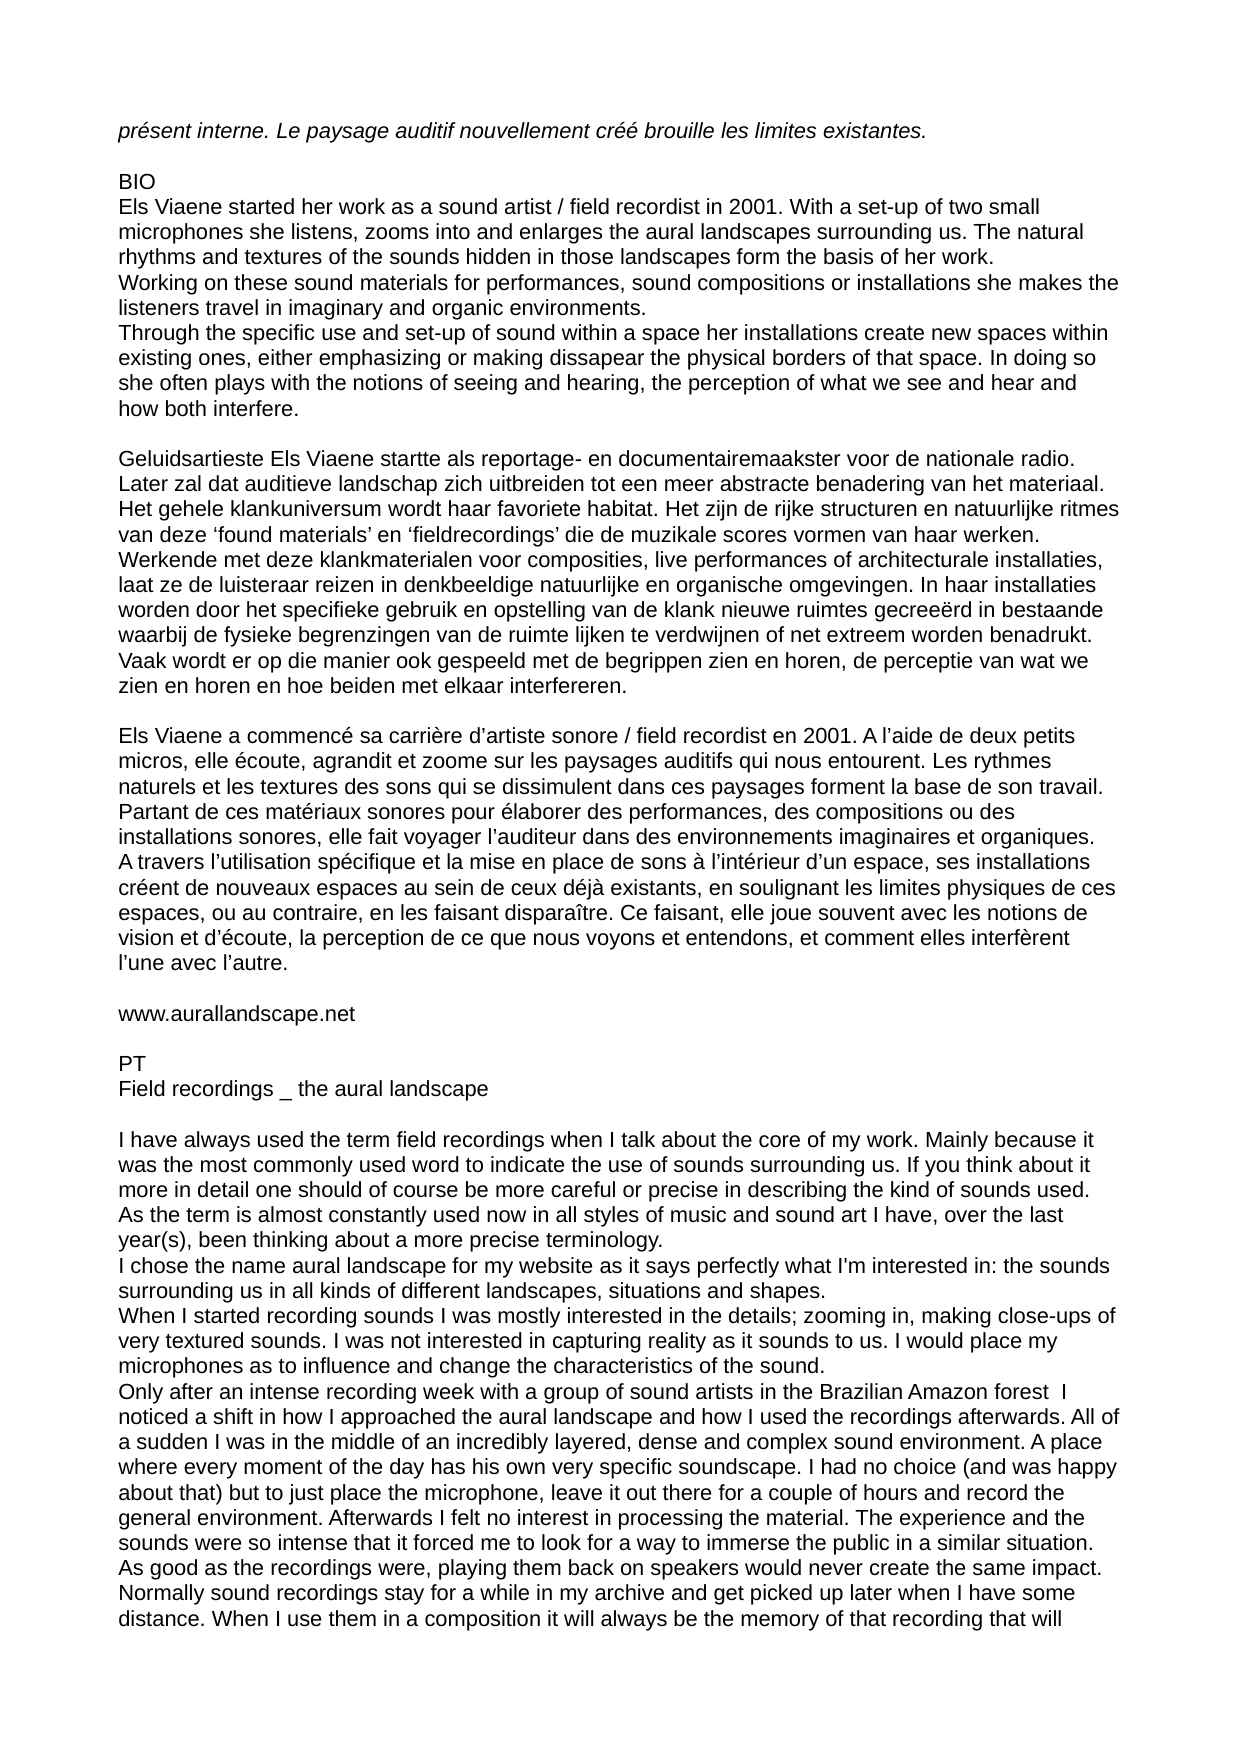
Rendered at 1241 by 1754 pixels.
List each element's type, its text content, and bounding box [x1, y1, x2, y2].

text Through the specific use and set-up of sound within a space her installations create new spaces within existing ones, either emphasizing or making dissapear the physical borders of that space. In doing so she often plays with the notions of seeing and hearing, the perception of what we see and hear and how both interfere. [118, 320, 1122, 421]
text A travers l’utilisation spécifique et la mise en place de sons à l’intérieur d’un espace, ses installations créent de nouveaux espaces au sein de ceux déjà existants, en soulignant les limites physiques de ces espaces, ou au contraire, en les faisant disparaître. Ce faisant, elle joue souvent avec les notions de vision et d’écoute, la perception de ce que nous voyons et entendons, et comment elles interfèrent l’une avec l’autre. [118, 849, 1122, 975]
text Only after an intense recording week with a group of sound artists in the Brazilian Amazon forest I noticed a shift in how I approached the aural landscape and how I used the recordings afterwards. All of a sudden I was in the middle of an incredibly layered, dense and complex sound environment. A place where every moment of the day has his own very specific soundscape. I had no choice (and was happy about that) but to just place the microphone, leave it out there for a couple of hours and record the general environment. Afterwards I felt no interest in processing the material. The experience and the sounds were so intense that it forced me to look for a way to immerse the public in a similar situation. As good as the recordings were, playing them back on speakers would never create the same impact. Normally sound recordings stay for a while in my archive and get picked up later when I have some distance. When I use them in a composition it will always be the memory of that recording that will [118, 1378, 1122, 1631]
text www.aurallandscape.net [118, 1000, 1122, 1026]
text BIO [118, 168, 1122, 194]
text Field recordings _ the aural landscape [118, 1076, 1122, 1101]
text Els Viaene started her work as a sound artist / field recordist in 2001. With a set-up of two small microphones she listens, zooms into and enlarges the aural landscapes surrounding us. The natural rhythms and textures of the sounds hidden in those landscapes form the basis of her work. [118, 194, 1122, 269]
text I have always used the term field recordings when I talk about the core of my work. Mainly because it was the most commonly used word to indicate the use of sounds surrounding us. If you think about it more in detail one should of course be more careful or precise in describing the kind of sounds used. [118, 1126, 1122, 1202]
text Els Viaene a commencé sa carrière d’artiste sonore / field recordist en 2001. A l’aide de deux petits micros, elle écoute, agrandit et zoome sur les paysages auditifs qui nous entourent. Les rythmes naturels et les textures des sons qui se dissimulent dans ces paysages forment la base de son travail. [118, 723, 1122, 799]
text Partant de ces matériaux sonores pour élaborer des performances, des compositions ou des installations sonores, elle fait voyager l’auditeur dans des environnements imaginaires et organiques. [118, 799, 1122, 849]
text Geluidsartieste Els Viaene startte als reportage- en documentairemaakster voor de nationale radio. Later zal dat auditieve landschap zich uitbreiden tot een meer abstracte benadering van het materiaal. Het gehele klankuniversum wordt haar favoriete habitat. Het zijn de rijke structuren en natuurlijke ritmes van deze ‘found materials’ en ‘fieldrecordings’ die de muzikale scores vormen van haar werken. Werkende met deze klankmaterialen voor composities, live performances of architecturale installaties, laat ze de luisteraar reizen in denkbeeldige natuurlijke en organische omgevingen. In haar installaties worden door het specifieke gebruik en opstelling van de klank nieuwe ruimtes gecreeërd in bestaande waarbij de fysieke begrenzingen van de ruimte lijken te verdwijnen of net extreem worden benadrukt. Vaak wordt er op die manier ook gespeeld met de begrippen zien en horen, de perceptie van wat we zien en horen en hoe beiden met elkaar interfereren. [118, 446, 1122, 698]
text présent interne. Le paysage auditif nouvellement créé brouille les limites existantes. [118, 118, 1122, 143]
text When I started recording sounds I was mostly interested in the details; zooming in, making close-ups of very textured sounds. I was not interested in capturing reality as it sounds to us. I would place my microphones as to influence and change the characteristics of the sound. [118, 1303, 1122, 1378]
text As the term is almost constantly used now in all styles of music and sound art I have, over the last year(s), been thinking about a more precise terminology. [118, 1202, 1122, 1252]
text Working on these sound materials for performances, sound compositions or installations she makes the listeners travel in imaginary and organic environments. [118, 269, 1122, 320]
text I chose the name aural landscape for my website as it says perfectly what I'm interested in: the sounds surrounding us in all kinds of different landscapes, situations and shapes. [118, 1252, 1122, 1303]
text PT [118, 1051, 1122, 1076]
